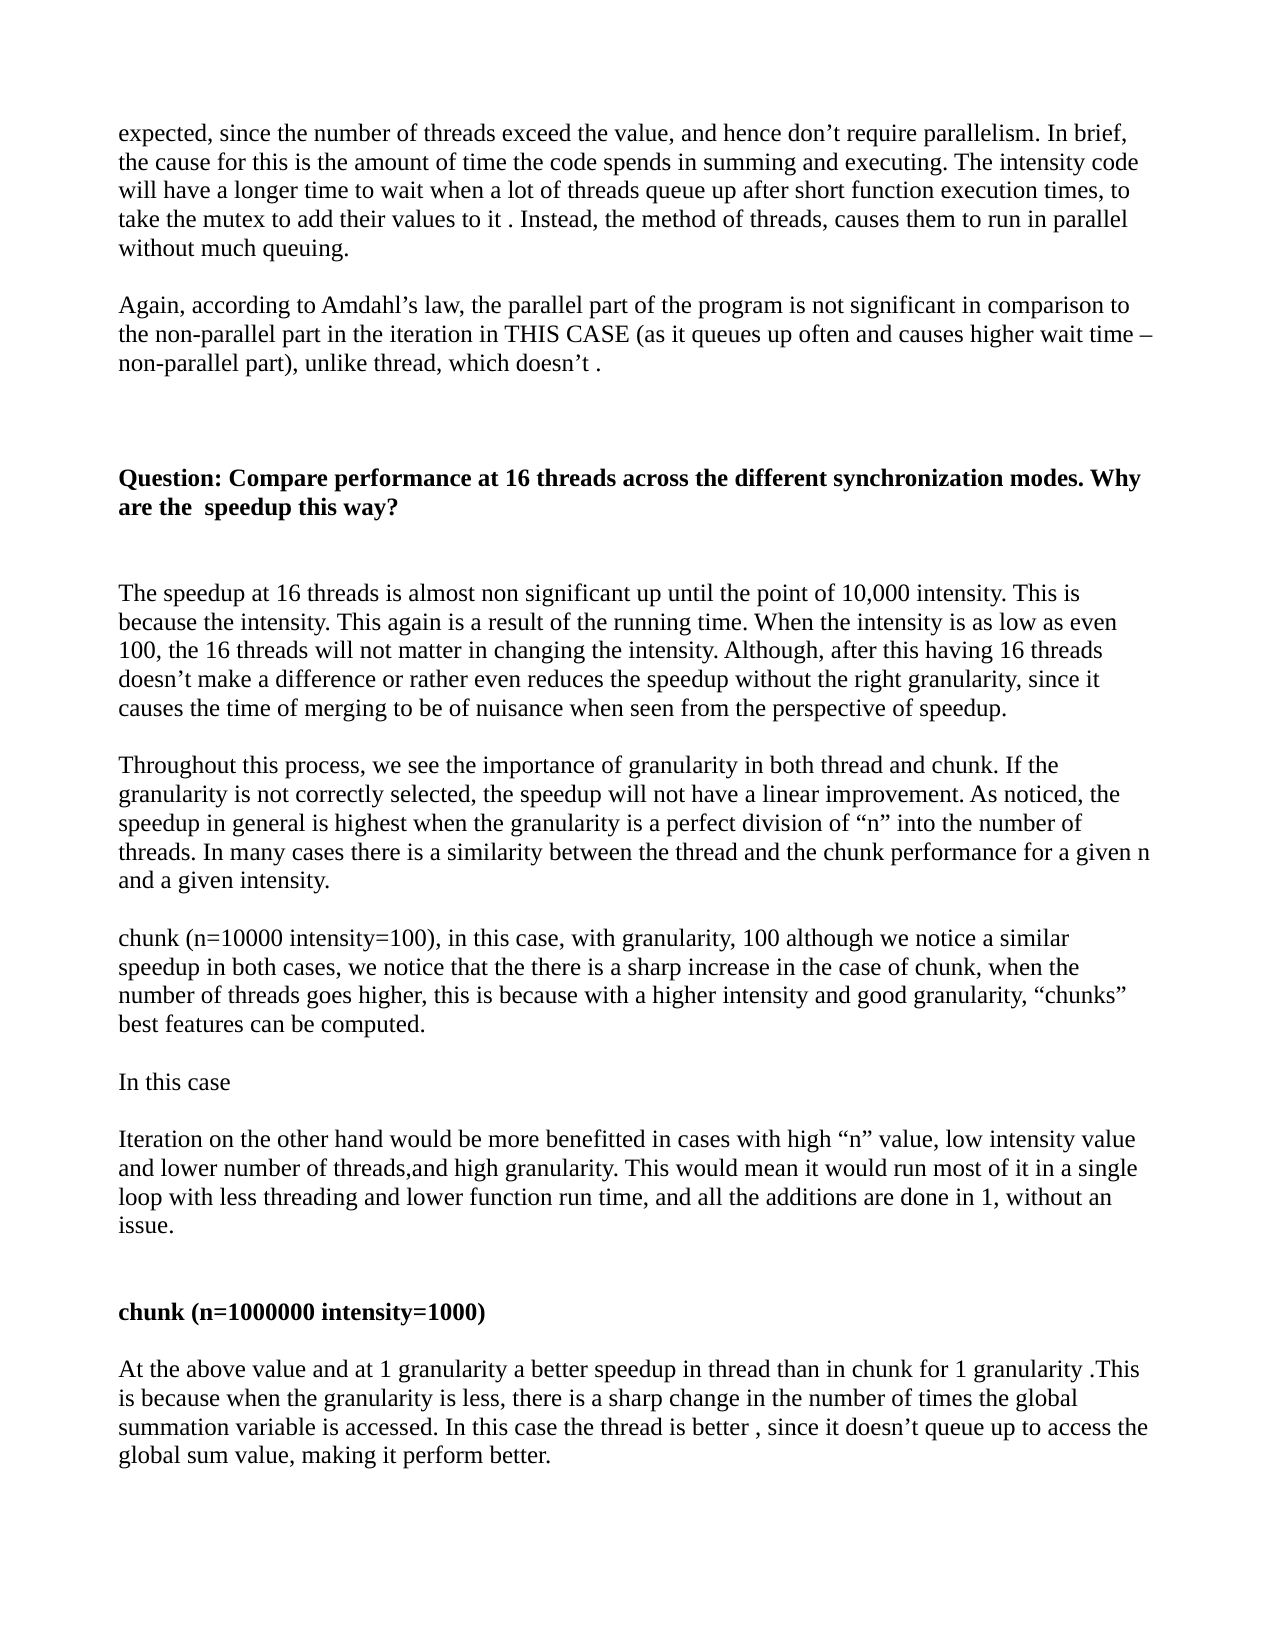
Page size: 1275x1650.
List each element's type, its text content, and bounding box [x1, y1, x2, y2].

text Again, according to Amdahl’s law, the parallel part of the program is not significant in comparison to the non-parallel part in the iteration in THIS CASE (as it queues up often and causes higher wait time – non-parallel part), unlike thread, which doesn’t . [118, 291, 1157, 377]
text chunk (n=10000 intensity=100), in this case, with granularity, 100 although we notice a similar speedup in both cases, we notice that the there is a sharp increase in the case of chunk, when the number of threads goes higher, this is because with a higher intensity and good granularity, “chunks” best features can be computed. [118, 923, 1157, 1038]
text At the above value and at 1 granularity a better speedup in thread than in chunk for 1 granularity .This is because when the granularity is less, there is a sharp change in the number of times the global summation variable is accessed. In this case the thread is better , since it doesn’t queue up to access the global sum value, making it perform better. [118, 1354, 1157, 1469]
text Iteration on the other hand would be more benefitted in cases with high “n” value, low intensity value and lower number of threads,and high granularity. This would mean it would run most of it in a single loop with less threading and lower function run time, and all the additions are done in 1, without an issue. [118, 1124, 1157, 1239]
text expected, since the number of threads exceed the value, and hence don’t require parallelism. In brief, the cause for this is the amount of time the code spends in summing and executing. The intensity code will have a longer time to wait when a lot of threads queue up after short function execution times, to take the mutex to add their values to it . Instead, the method of threads, causes them to run in parallel without much queuing. [118, 118, 1157, 262]
text chunk (n=1000000 intensity=1000) [118, 1297, 1157, 1326]
text The speedup at 16 threads is almost non significant up until the point of 10,000 intensity. This is because the intensity. This again is a result of the running time. When the intensity is as low as even 100, the 16 threads will not matter in changing the intensity. Although, after this having 16 threads doesn’t make a difference or rather even reduces the speedup without the right granularity, since it causes the time of merging to be of nuisance when seen from the perspective of speedup. [118, 578, 1157, 722]
text In this case [118, 1067, 1157, 1096]
text Question: Compare performance at 16 threads across the different synchronization modes. Why are the speedup this way? [118, 463, 1157, 521]
text Throughout this process, we see the importance of granularity in both thread and chunk. If the granularity is not correctly selected, the speedup will not have a linear improvement. As noticed, the speedup in general is highest when the granularity is a perfect division of “n” into the number of threads. In many cases there is a similarity between the thread and the chunk performance for a given n and a given intensity. [118, 751, 1157, 894]
